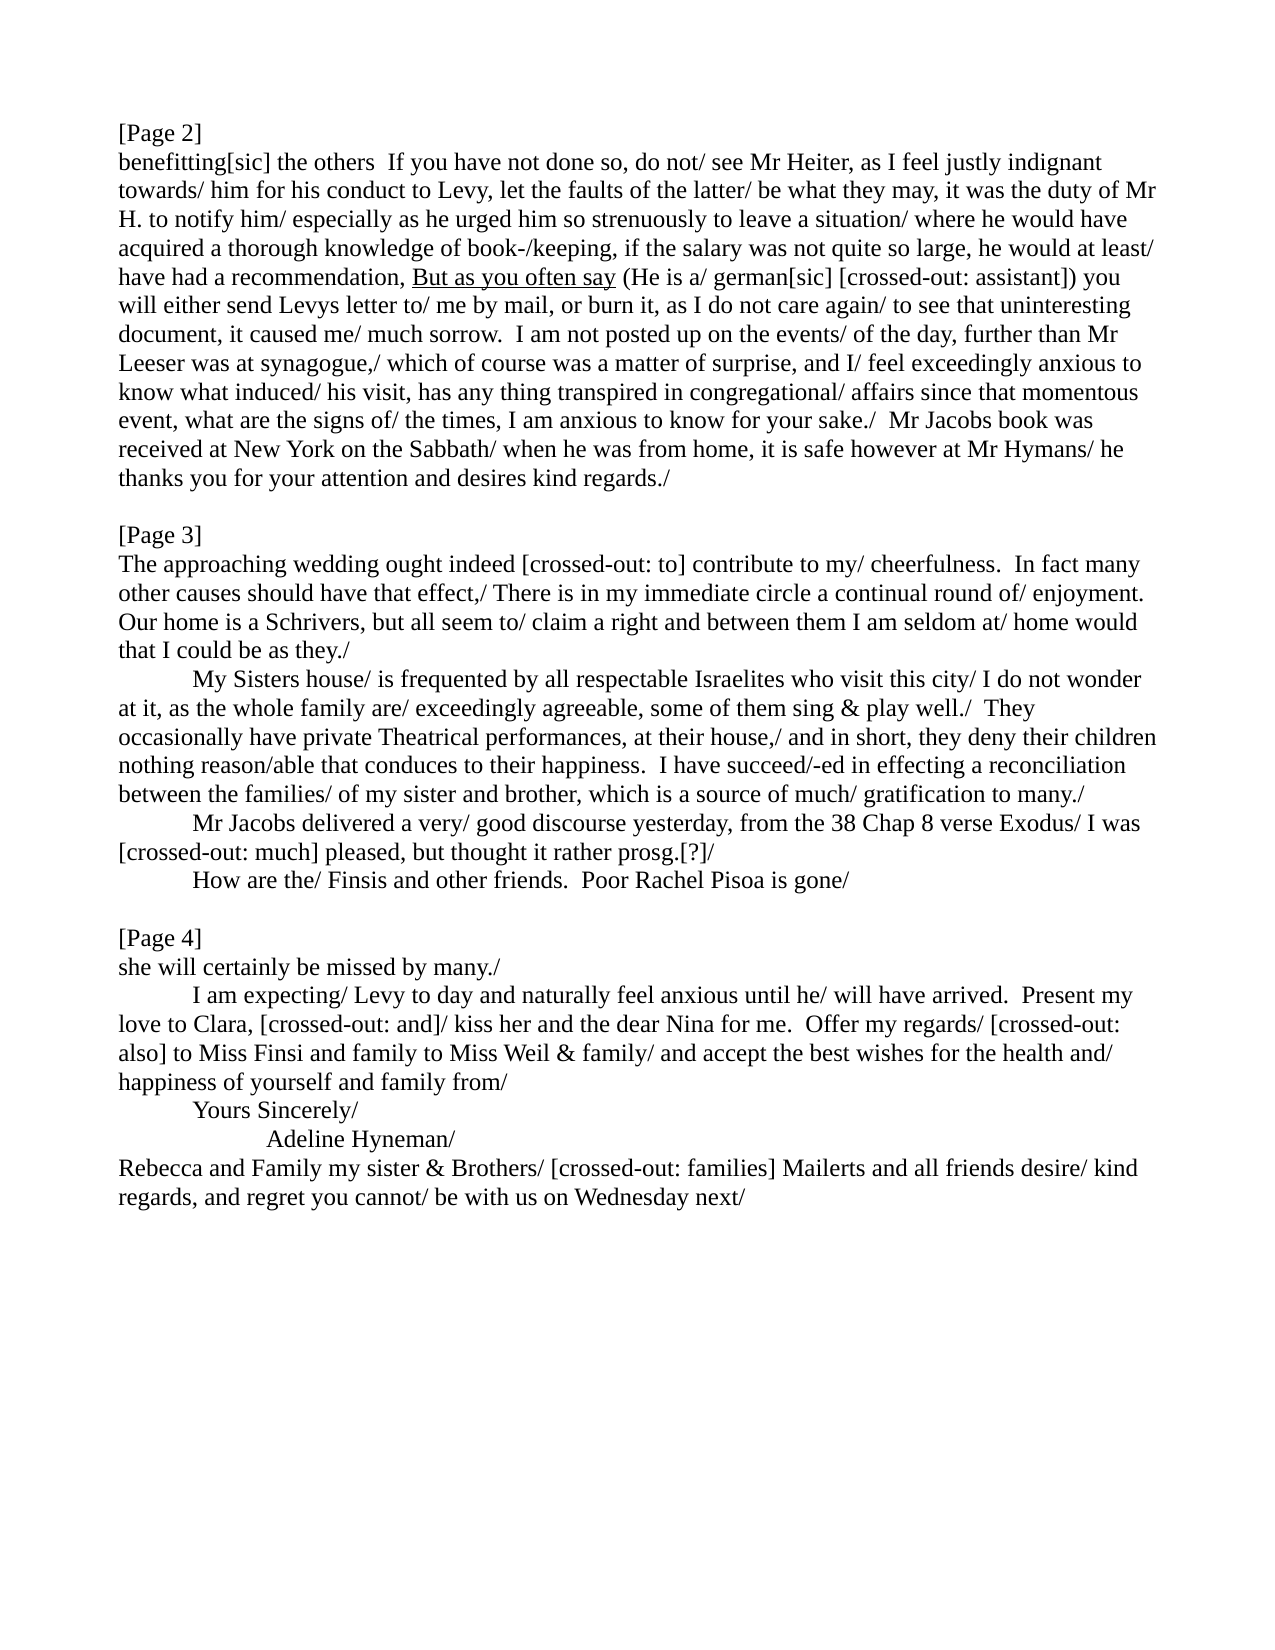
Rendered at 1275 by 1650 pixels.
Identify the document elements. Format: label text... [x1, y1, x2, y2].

text I am expecting/ Levy to day and naturally feel anxious until he/ will have arrived. Present my love to Clara, [crossed-out: and]/ kiss her and the dear Nina for me. Offer my regards/ [crossed-out: also] to Miss Finsi and family to Miss Weil & family/ and accept the best wishes for the health and/ happiness of yourself and family from/ [118, 981, 1157, 1096]
text [Page 4] [118, 923, 1157, 952]
text Rebecca and Family my sister & Brothers/ [crossed-out: families] Mailerts and all friends desire/ kind regards, and regret you cannot/ be with us on Wednesday next/ [118, 1153, 1157, 1211]
text Mr Jacobs delivered a very/ good discourse yesterday, from the 38 Chap 8 verse Exodus/ I was [crossed-out: much] pleased, but thought it rather prosg.[?]/ [118, 808, 1157, 866]
text she will certainly be missed by many./ [118, 952, 1157, 981]
text Adeline Hyneman/ [118, 1124, 1157, 1153]
text The approaching wedding ought indeed [crossed-out: to] contribute to my/ cheerfulness. In fact many other causes should have that effect,/ There is in my immediate circle a continual round of/ enjoyment. Our home is a Schrivers, but all seem to/ claim a right and between them I am seldom at/ home would that I could be as they./ [118, 549, 1157, 664]
text Yours Sincerely/ [118, 1096, 1157, 1124]
text How are the/ Finsis and other friends. Poor Rachel Pisoa is gone/ [118, 866, 1157, 894]
text benefitting[sic] the others If you have not done so, do not/ see Mr Heiter, as I feel justly indignant towards/ him for his conduct to Levy, let the faults of the latter/ be what they may, it was the duty of Mr H. to notify him/ especially as he urged him so strenuously to leave a situation/ where he would have acquired a thorough knowledge of book-/keeping, if the salary was not quite so large, he would at least/ have had a recommendation, But as you often say (He is a/ german[sic] [crossed-out: assistant]) you will either send Levys letter to/ me by mail, or burn it, as I do not care again/ to see that uninteresting document, it caused me/ much sorrow. I am not posted up on the events/ of the day, further than Mr Leeser was at synagogue,/ which of course was a matter of surprise, and I/ feel exceedingly anxious to know what induced/ his visit, has any thing transpired in congregational/ affairs since that momentous event, what are the signs of/ the times, I am anxious to know for your sake./ Mr Jacobs book was received at New York on the Sabbath/ when he was from home, it is safe however at Mr Hymans/ he thanks you for your attention and desires kind regards./ [118, 147, 1157, 492]
text My Sisters house/ is frequented by all respectable Israelites who visit this city/ I do not wonder at it, as the whole family are/ exceedingly agreeable, some of them sing & play well./ They occasionally have private Theatrical performances, at their house,/ and in short, they deny their children nothing reason/able that conduces to their happiness. I have succeed/-ed in effecting a reconciliation between the families/ of my sister and brother, which is a source of much/ gratification to many./ [118, 664, 1157, 808]
text [Page 3] [118, 521, 1157, 549]
text [Page 2] [118, 118, 1157, 147]
